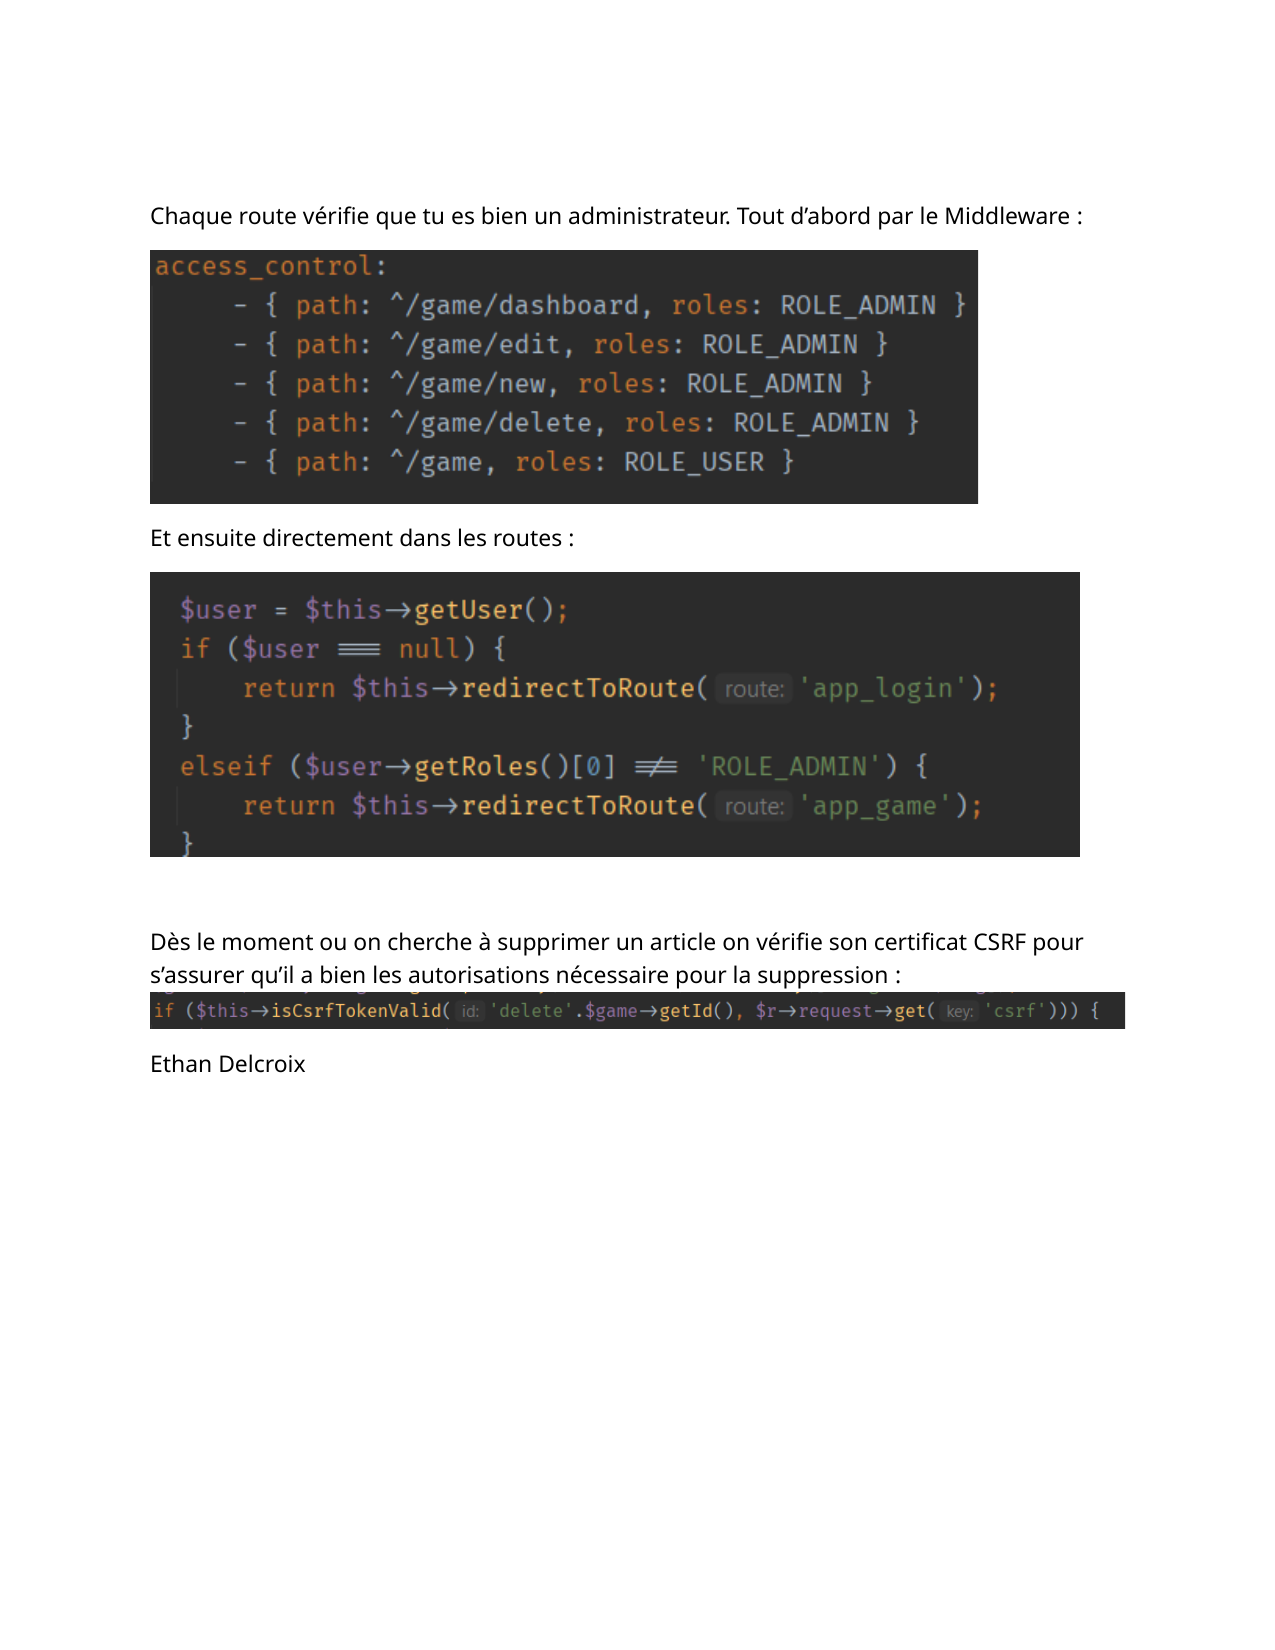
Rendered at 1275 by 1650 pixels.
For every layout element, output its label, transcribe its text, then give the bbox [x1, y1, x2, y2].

text Et ensuite directement dans les routes : [150, 522, 1125, 553]
text Chaque route vérifie que tu es bien un administrateur. Tout d’abord par le Middleware : [150, 200, 1125, 231]
text Ethan Delcroix [150, 1048, 1125, 1079]
text Dès le moment ou on cherche à supprimer un article on vérifie son certificat CSRF pour s’assurer qu’il a bien les autorisations nécessaire pour la suppression : [150, 926, 1125, 992]
